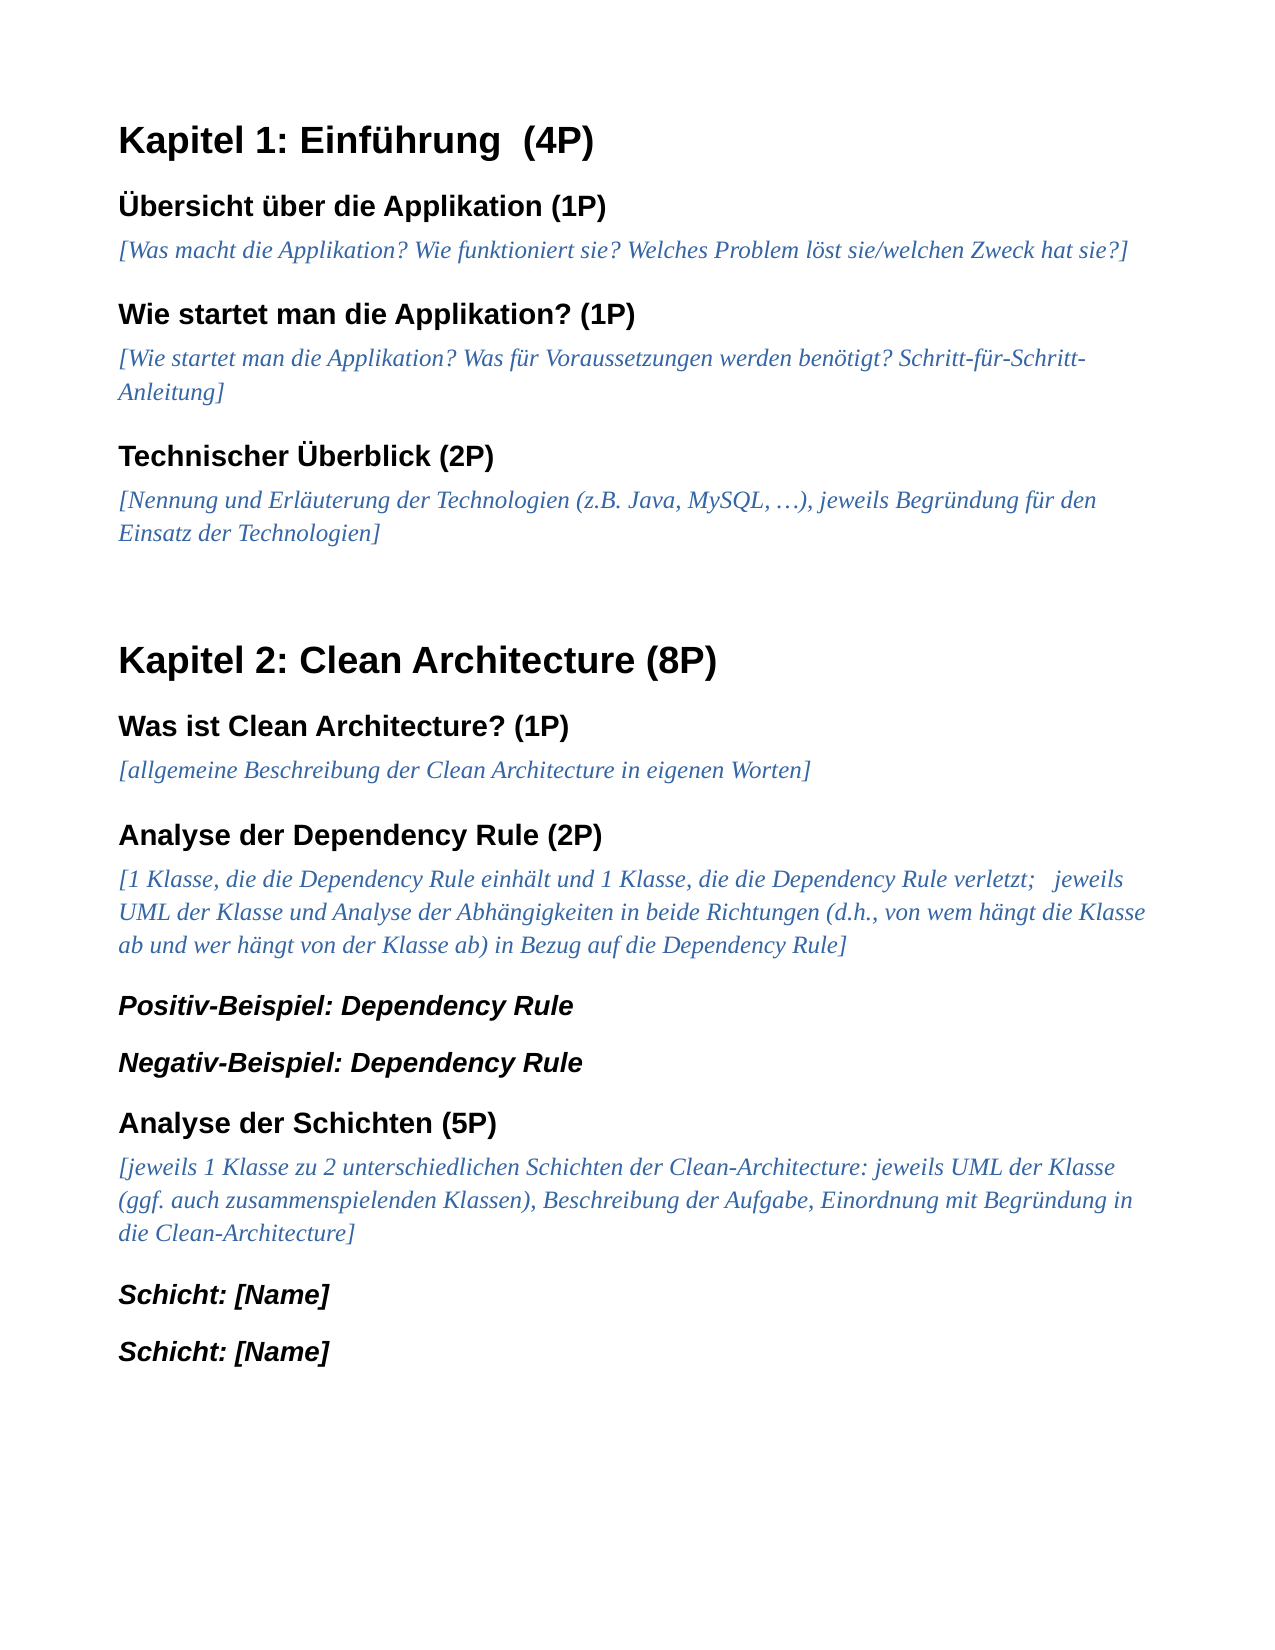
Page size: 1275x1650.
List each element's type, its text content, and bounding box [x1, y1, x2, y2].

subtitle Was ist Clean Architecture? (1P) [118, 709, 1157, 743]
subtitle Analyse der Schichten (5P) [118, 1106, 1157, 1139]
subtitle Positiv-Beispiel: Dependency Rule [118, 990, 1157, 1022]
text [Wie startet man die Applikation? Was für Voraussetzungen werden benötigt? Schritt-für-Schritt-Anleitung] [118, 343, 1157, 405]
subtitle Schicht: [Name] [118, 1335, 1157, 1367]
text [Was macht die Applikation? Wie funktioniert sie? Welches Problem löst sie/welchen Zweck hat sie?] [118, 235, 1157, 264]
subtitle Übersicht über die Applikation (1P) [118, 189, 1157, 223]
text [jeweils 1 Klasse zu 2 unterschiedlichen Schichten der Clean-Architecture: jeweils UML der Klasse (ggf. auch zusammenspielenden Klassen), Beschreibung der Aufgabe, Einordnung mit Begründung in die Clean-Architecture] [118, 1152, 1157, 1247]
subtitle Wie startet man die Applikation? (1P) [118, 297, 1157, 331]
subtitle Negativ-Beispiel: Dependency Rule [118, 1047, 1157, 1078]
subtitle Schicht: [Name] [118, 1278, 1157, 1310]
text [Nennung und Erläuterung der Technologien (z.B. Java, MySQL, …), jeweils Begründung für den Einsatz der Technologien] [118, 485, 1157, 547]
subtitle Analyse der Dependency Rule (2P) [118, 817, 1157, 851]
subtitle Kapitel 2: Clean Architecture (8P) [118, 638, 1157, 682]
text [allgemeine Beschreibung der Clean Architecture in eigenen Worten] [118, 755, 1157, 784]
subtitle Technischer Überblick (2P) [118, 439, 1157, 472]
subtitle Kapitel 1: Einführung (4P) [118, 118, 1157, 162]
text [1 Klasse, die die Dependency Rule einhält und 1 Klasse, die die Dependency Rule verletzt; jeweils UML der Klasse und Analyse der Abhängigkeiten in beide Richtungen (d.h., von wem hängt die Klasse ab und wer hängt von der Klasse ab) in Bezug auf die Dependency Rule] [118, 864, 1157, 958]
